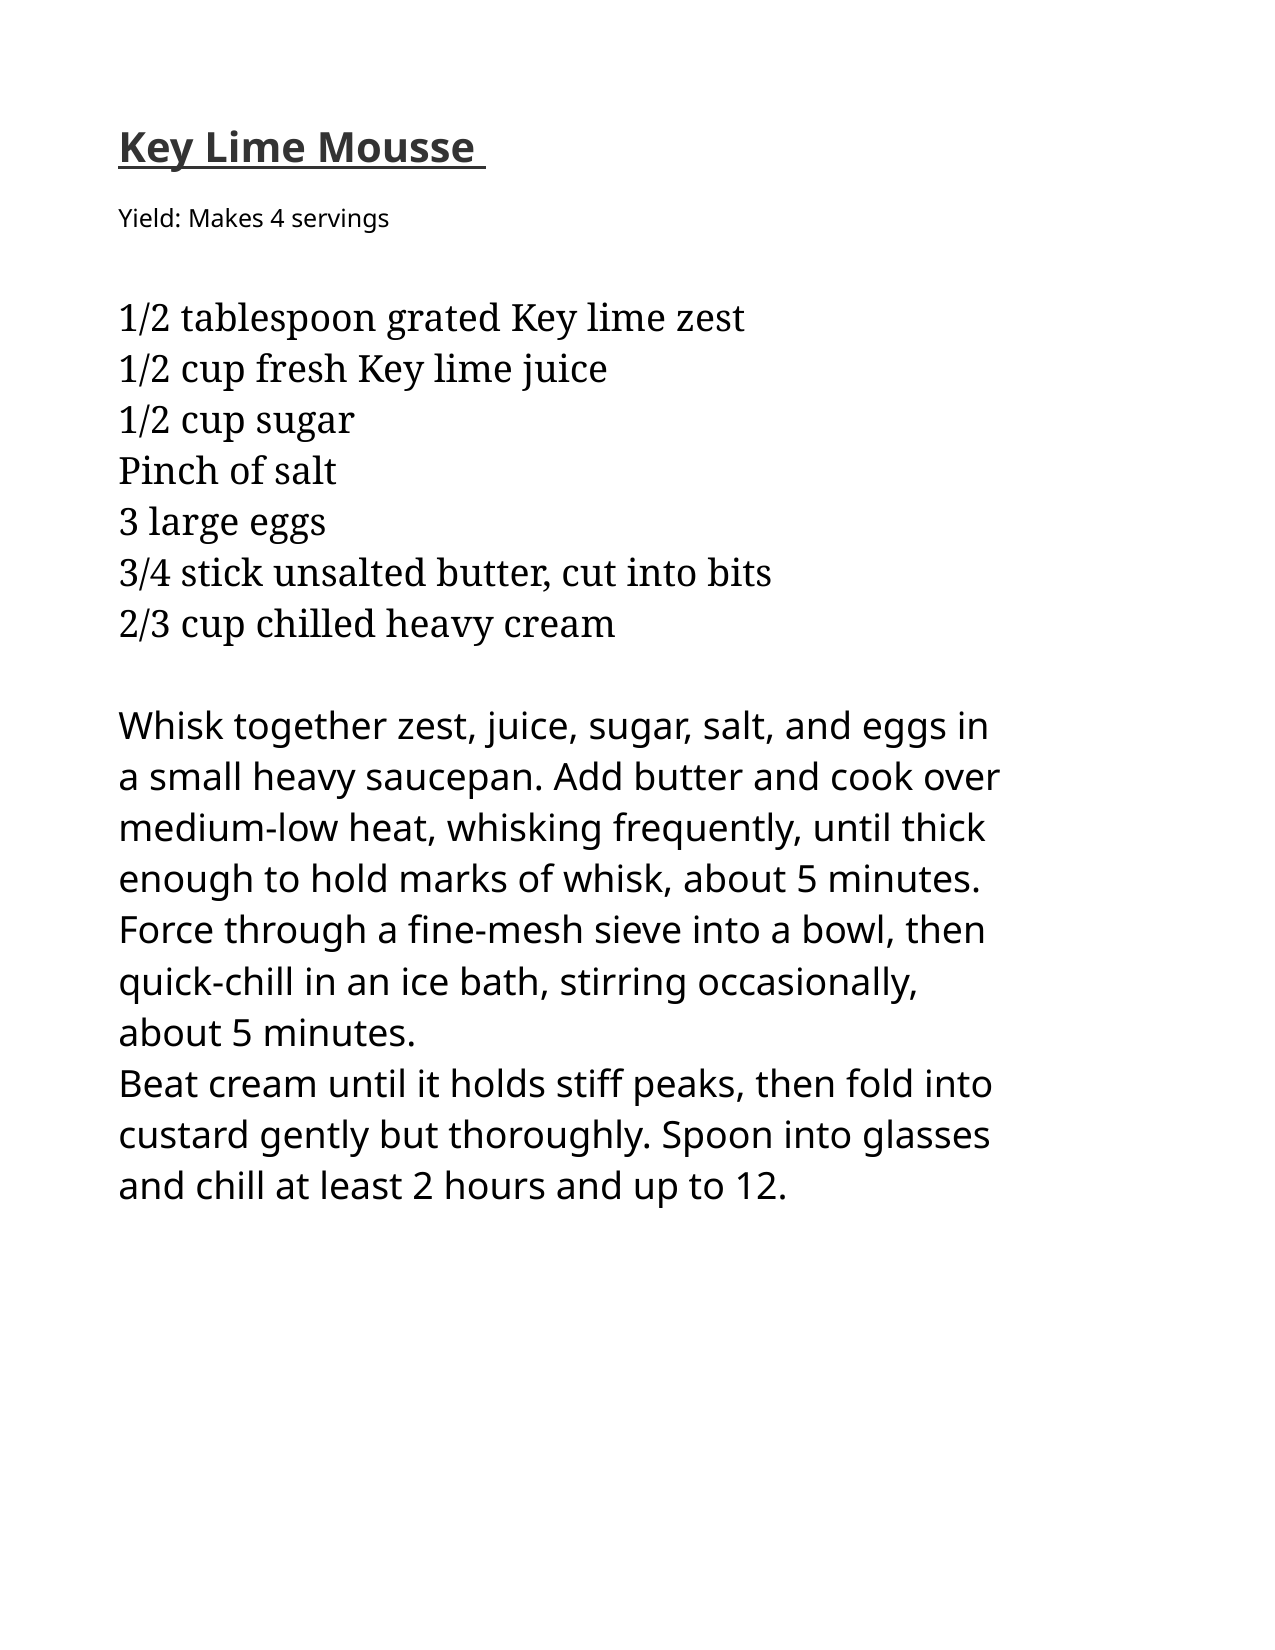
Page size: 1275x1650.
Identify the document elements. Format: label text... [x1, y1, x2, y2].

text Key Lime Mousse [118, 118, 1157, 175]
table_header Yield: Makes 4 servings 1/2 tablespoon grated Key lime zest 1/2 cup fresh Key lime juice 1/2 cup sugar Pinch of salt 3 large eggs 3/4 stick unsalted butter, cut into bits 2/3 cup chilled heavy cream Whisk together zest, juice, sugar, salt, and eggs in a small heavy saucepan. Add butter and cook over medium-low heat, whisking frequently, until thick enough to hold marks of whisk, about 5 minutes. Force through a fine-mesh sieve into a bowl, then quick-chill in an ice bath, stirring occasionally, about 5 minutes. Beat cream until it holds stiff peaks, then fold into custard gently but thoroughly. Spoon into glasses and chill at least 2 hours and up to 12. [107, 200, 1018, 1210]
